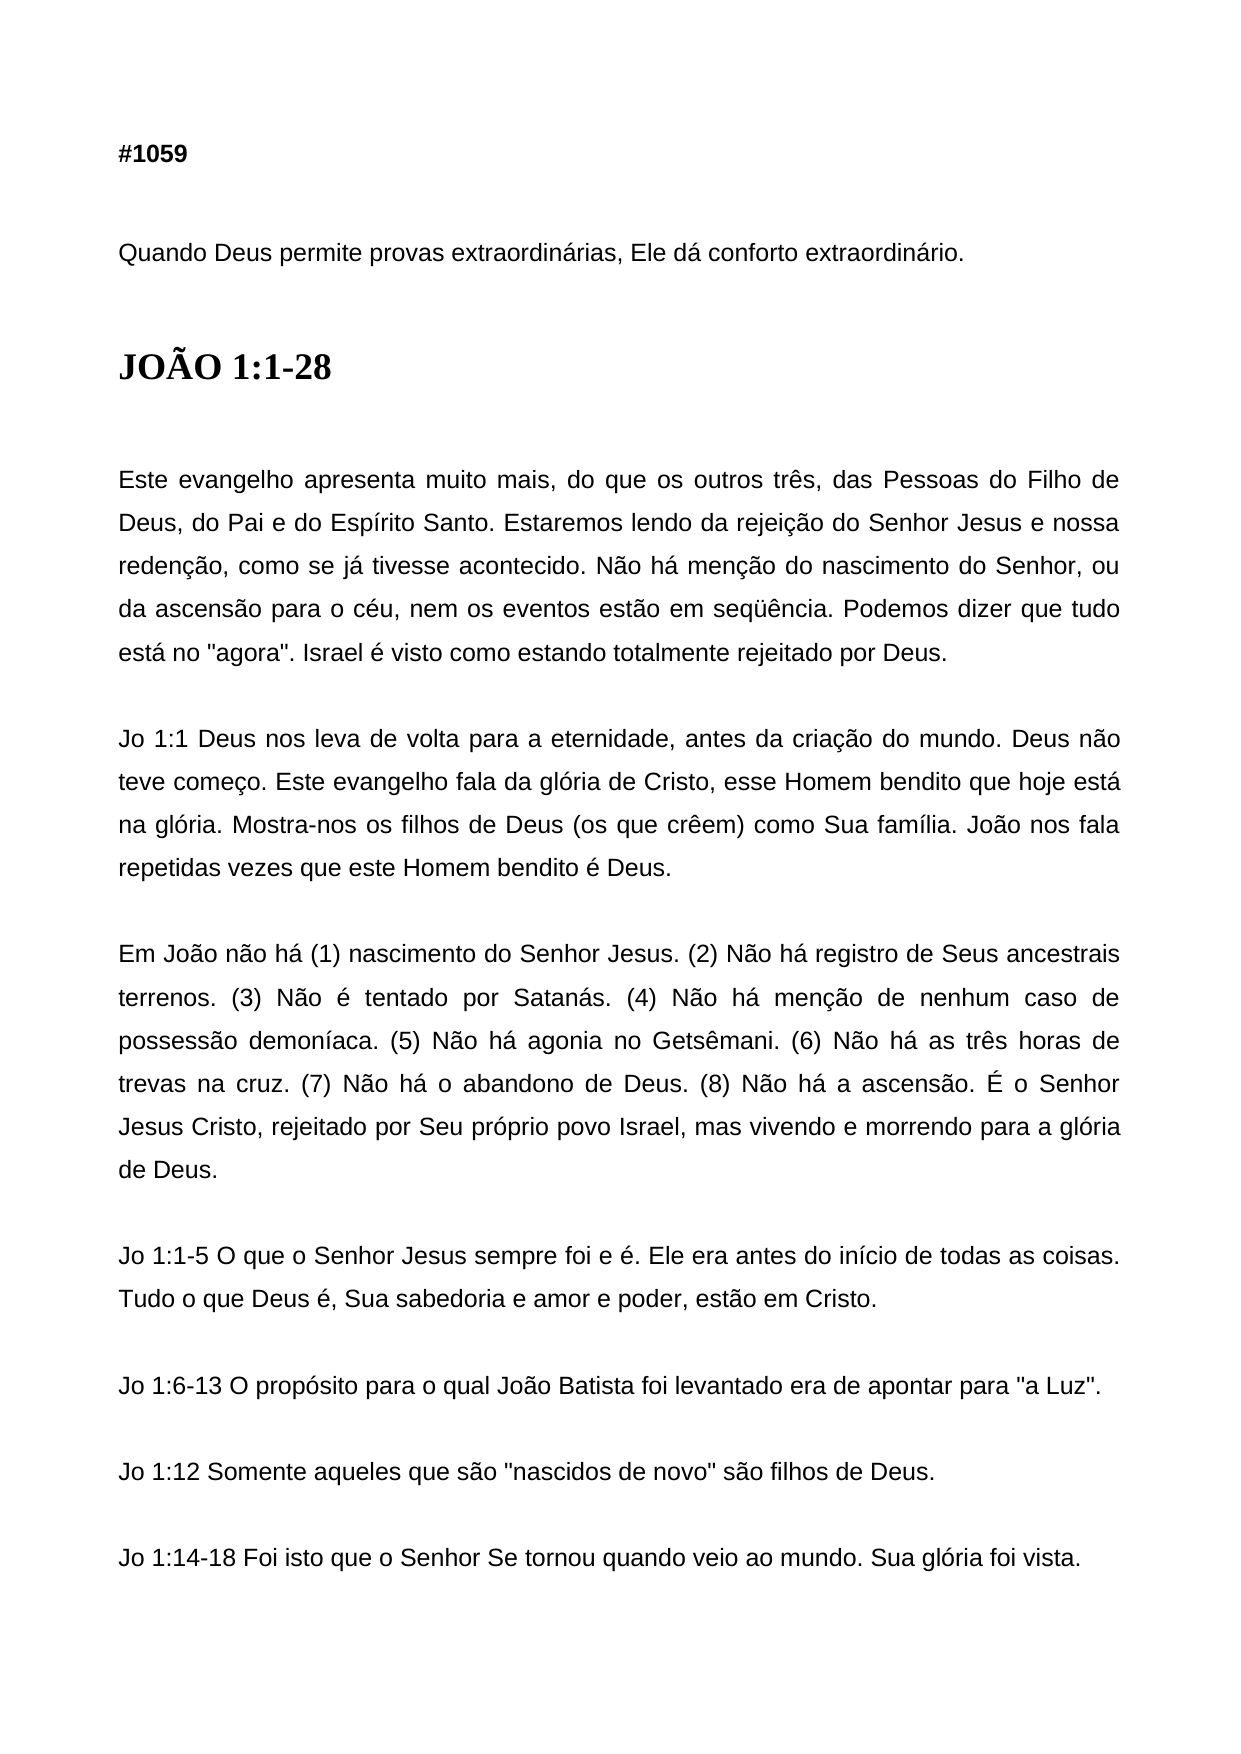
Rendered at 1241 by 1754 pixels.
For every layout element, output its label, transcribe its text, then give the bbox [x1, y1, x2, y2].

subtitle JOÃO 1:1-28 [118, 345, 1122, 388]
text Jo 1:6-13 O propósito para o qual João Batista foi levantado era de apontar para "a Luz". [118, 1371, 1122, 1399]
text Quando Deus permite provas extraordinárias, Ele dá conforto extraordinário. [118, 238, 1122, 266]
text Este evangelho apresenta muito mais, do que os outros três, das Pessoas do Filho de Deus, do Pai e do Espírito Santo. Estaremos lendo da rejeição do Senhor Jesus e nossa redenção, como se já tivesse acontecido. Não há menção do nascimento do Senhor, ou da ascensão para o céu, nem os eventos estão em seqüência. Podemos dizer que tudo está no "agora". Israel é visto como estando totalmente rejeitado por Deus. [118, 465, 1122, 666]
subtitle #1059 [118, 139, 1122, 168]
text Jo 1:14-18 Foi isto que o Senhor Se tornou quando veio ao mundo. Sua glória foi vista. [118, 1543, 1122, 1572]
text Jo 1:1-5 O que o Senhor Jesus sempre foi e é. Ele era antes do início de todas as coisas. Tudo o que Deus é, Sua sabedoria e amor e poder, estão em Cristo. [118, 1241, 1122, 1313]
text Jo 1:1 Deus nos leva de volta para a eternidade, antes da criação do mundo. Deus não teve começo. Este evangelho fala da glória de Cristo, esse Homem bendito que hoje está na glória. Mostra-nos os filhos de Deus (os que crêem) como Sua família. João nos fala repetidas vezes que este Homem bendito é Deus. [118, 724, 1122, 882]
text Jo 1:12 Somente aqueles que são "nascidos de novo" são filhos de Deus. [118, 1457, 1122, 1486]
text Em João não há (1) nascimento do Senhor Jesus. (2) Não há registro de Seus ancestrais terrenos. (3) Não é tentado por Satanás. (4) Não há menção de nenhum caso de possessão demoníaca. (5) Não há agonia no Getsêmani. (6) Não há as três horas de trevas na cruz. (7) Não há o abandono de Deus. (8) Não há a ascensão. É o Senhor Jesus Cristo, rejeitado por Seu próprio povo Israel, mas vivendo e morrendo para a glória de Deus. [118, 939, 1122, 1184]
